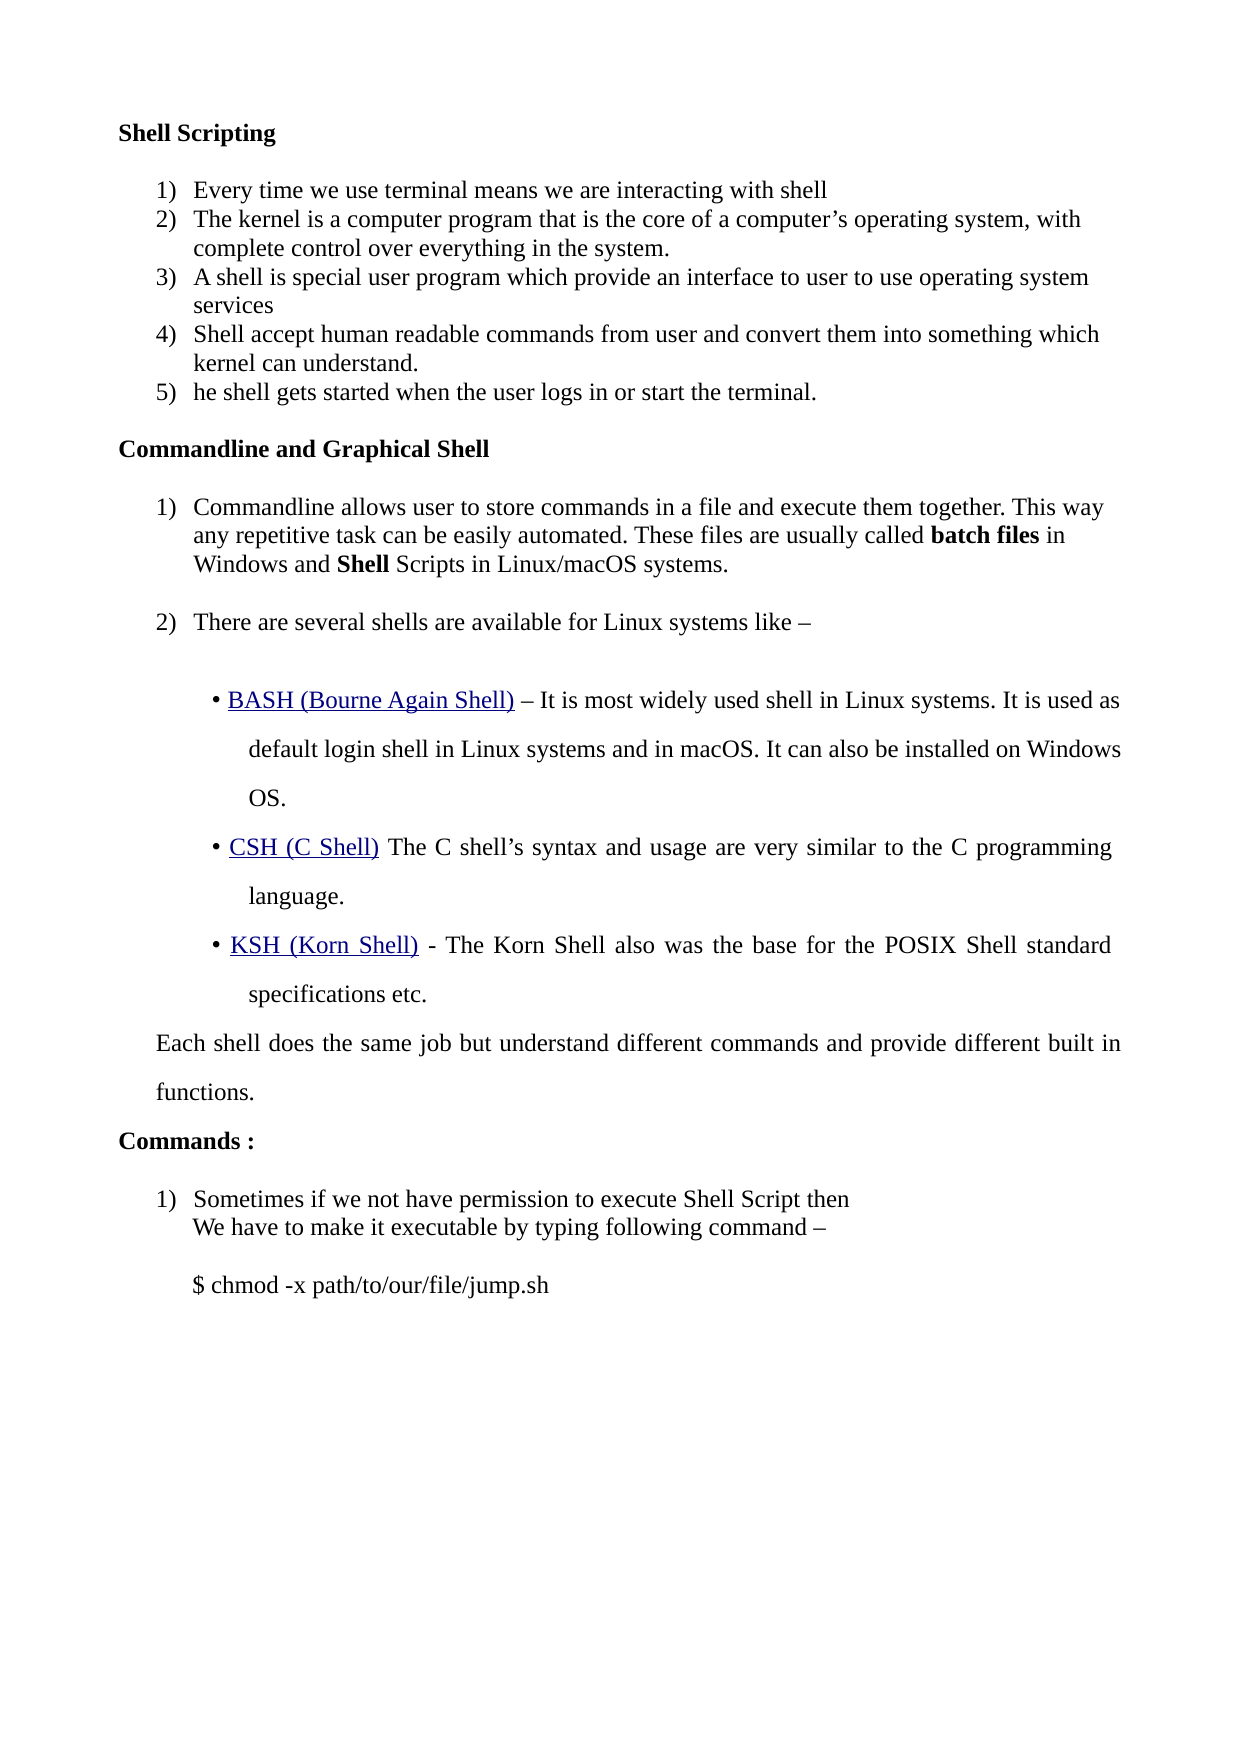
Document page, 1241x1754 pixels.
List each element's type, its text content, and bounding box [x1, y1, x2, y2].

list A shell is special user program which provide an interface to user to use operating system services [156, 262, 1122, 319]
list Sometimes if we not have permission to execute Shell Script then [156, 1184, 1122, 1212]
text We have to make it executable by typing following command – [118, 1212, 1122, 1241]
text $ chmod -x path/to/our/file/jump.sh [118, 1270, 1122, 1299]
list The kernel is a computer program that is the core of a computer’s operating system, with complete control over everything in the system. [156, 204, 1122, 262]
list BASH (Bourne Again Shell) – It is most widely used shell in Linux systems. It is used as default login shell in Linux systems and in macOS. It can also be installed on Windows OS. [174, 685, 1122, 812]
text Commandline and Graphical Shell [118, 434, 1122, 463]
list Each shell does the same job but understand different commands and provide different built in functions. [118, 1028, 1122, 1106]
text Shell Scripting [118, 118, 1122, 147]
list KSH (Korn Shell) - The Korn Shell also was the base for the POSIX Shell standard specifications etc. [174, 930, 1122, 1008]
list Shell accept human readable commands from user and convert them into something which kernel can understand. [156, 319, 1122, 377]
list he shell gets started when the user logs in or start the terminal. [156, 377, 1122, 406]
list Every time we use terminal means we are interacting with shell [156, 176, 1122, 204]
text Commands : [118, 1126, 1122, 1155]
list There are several shells are available for Linux systems like – [156, 607, 1122, 636]
list Commandline allows user to store commands in a file and execute them together. This way any repetitive task can be easily automated. These files are usually called batch files in Windows and Shell Scripts in Linux/macOS systems. [156, 492, 1122, 578]
list CSH (C Shell) The C shell’s syntax and usage are very similar to the C programming language. [174, 832, 1122, 910]
